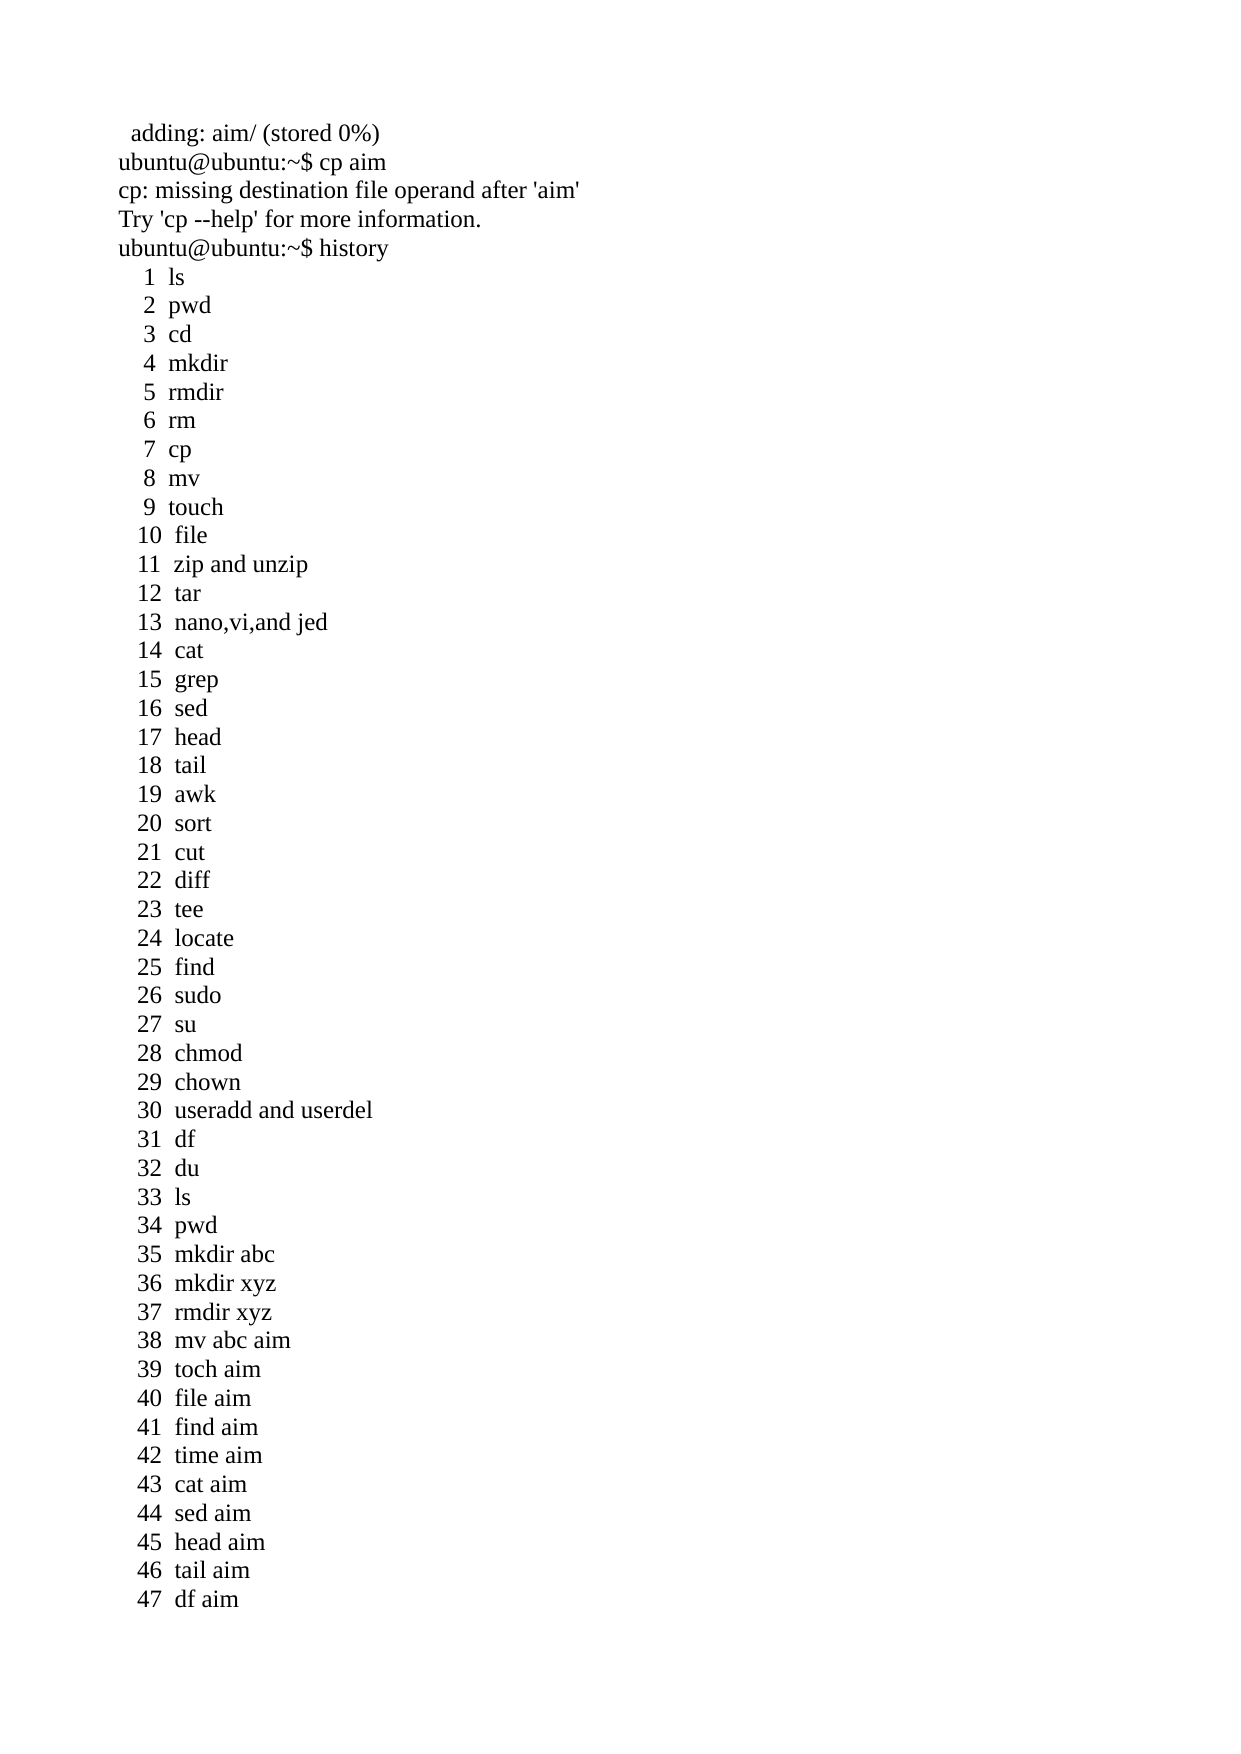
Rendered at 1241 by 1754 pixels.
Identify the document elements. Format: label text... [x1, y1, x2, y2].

text 11 zip and unzip [118, 549, 1122, 578]
text 27 su [118, 1009, 1122, 1038]
text 42 time aim [118, 1441, 1122, 1469]
text 40 file aim [118, 1383, 1122, 1412]
text 23 tee [118, 894, 1122, 923]
text 43 cat aim [118, 1469, 1122, 1498]
text 38 mv abc aim [118, 1326, 1122, 1354]
text 29 chown [118, 1067, 1122, 1096]
text 41 find aim [118, 1412, 1122, 1441]
text 31 df [118, 1124, 1122, 1153]
text 2 pwd [118, 291, 1122, 319]
text 4 mkdir [118, 348, 1122, 377]
text 20 sort [118, 808, 1122, 837]
text 6 rm [118, 406, 1122, 434]
text 46 tail aim [118, 1556, 1122, 1584]
text Try 'cp --help' for more information. [118, 204, 1122, 233]
text 10 file [118, 521, 1122, 549]
text 32 du [118, 1153, 1122, 1182]
text 8 mv [118, 463, 1122, 492]
text 12 tar [118, 578, 1122, 607]
text 39 toch aim [118, 1354, 1122, 1383]
text 14 cat [118, 636, 1122, 664]
text 1 ls [118, 262, 1122, 291]
text 34 pwd [118, 1211, 1122, 1239]
text cp: missing destination file operand after 'aim' [118, 176, 1122, 204]
text 28 chmod [118, 1038, 1122, 1067]
text 24 locate [118, 923, 1122, 952]
text 37 rmdir xyz [118, 1297, 1122, 1326]
text 17 head [118, 722, 1122, 751]
text 3 cd [118, 319, 1122, 348]
text 21 cut [118, 837, 1122, 866]
text 16 sed [118, 693, 1122, 722]
text ubuntu@ubuntu:~$ cp aim [118, 147, 1122, 176]
text 18 tail [118, 751, 1122, 779]
text 22 diff [118, 866, 1122, 894]
text 35 mkdir abc [118, 1239, 1122, 1268]
text 33 ls [118, 1182, 1122, 1211]
text 13 nano,vi,and jed [118, 607, 1122, 636]
text 19 awk [118, 779, 1122, 808]
text 25 find [118, 952, 1122, 981]
text ubuntu@ubuntu:~$ history [118, 233, 1122, 262]
text 7 cp [118, 434, 1122, 463]
text 47 df aim [118, 1584, 1122, 1613]
text 15 grep [118, 664, 1122, 693]
text 30 useradd and userdel [118, 1096, 1122, 1124]
text 9 touch [118, 492, 1122, 521]
text 45 head aim [118, 1527, 1122, 1556]
text 36 mkdir xyz [118, 1268, 1122, 1297]
text adding: aim/ (stored 0%) [118, 118, 1122, 147]
text 44 sed aim [118, 1498, 1122, 1527]
text 26 sudo [118, 981, 1122, 1009]
text 5 rmdir [118, 377, 1122, 406]
